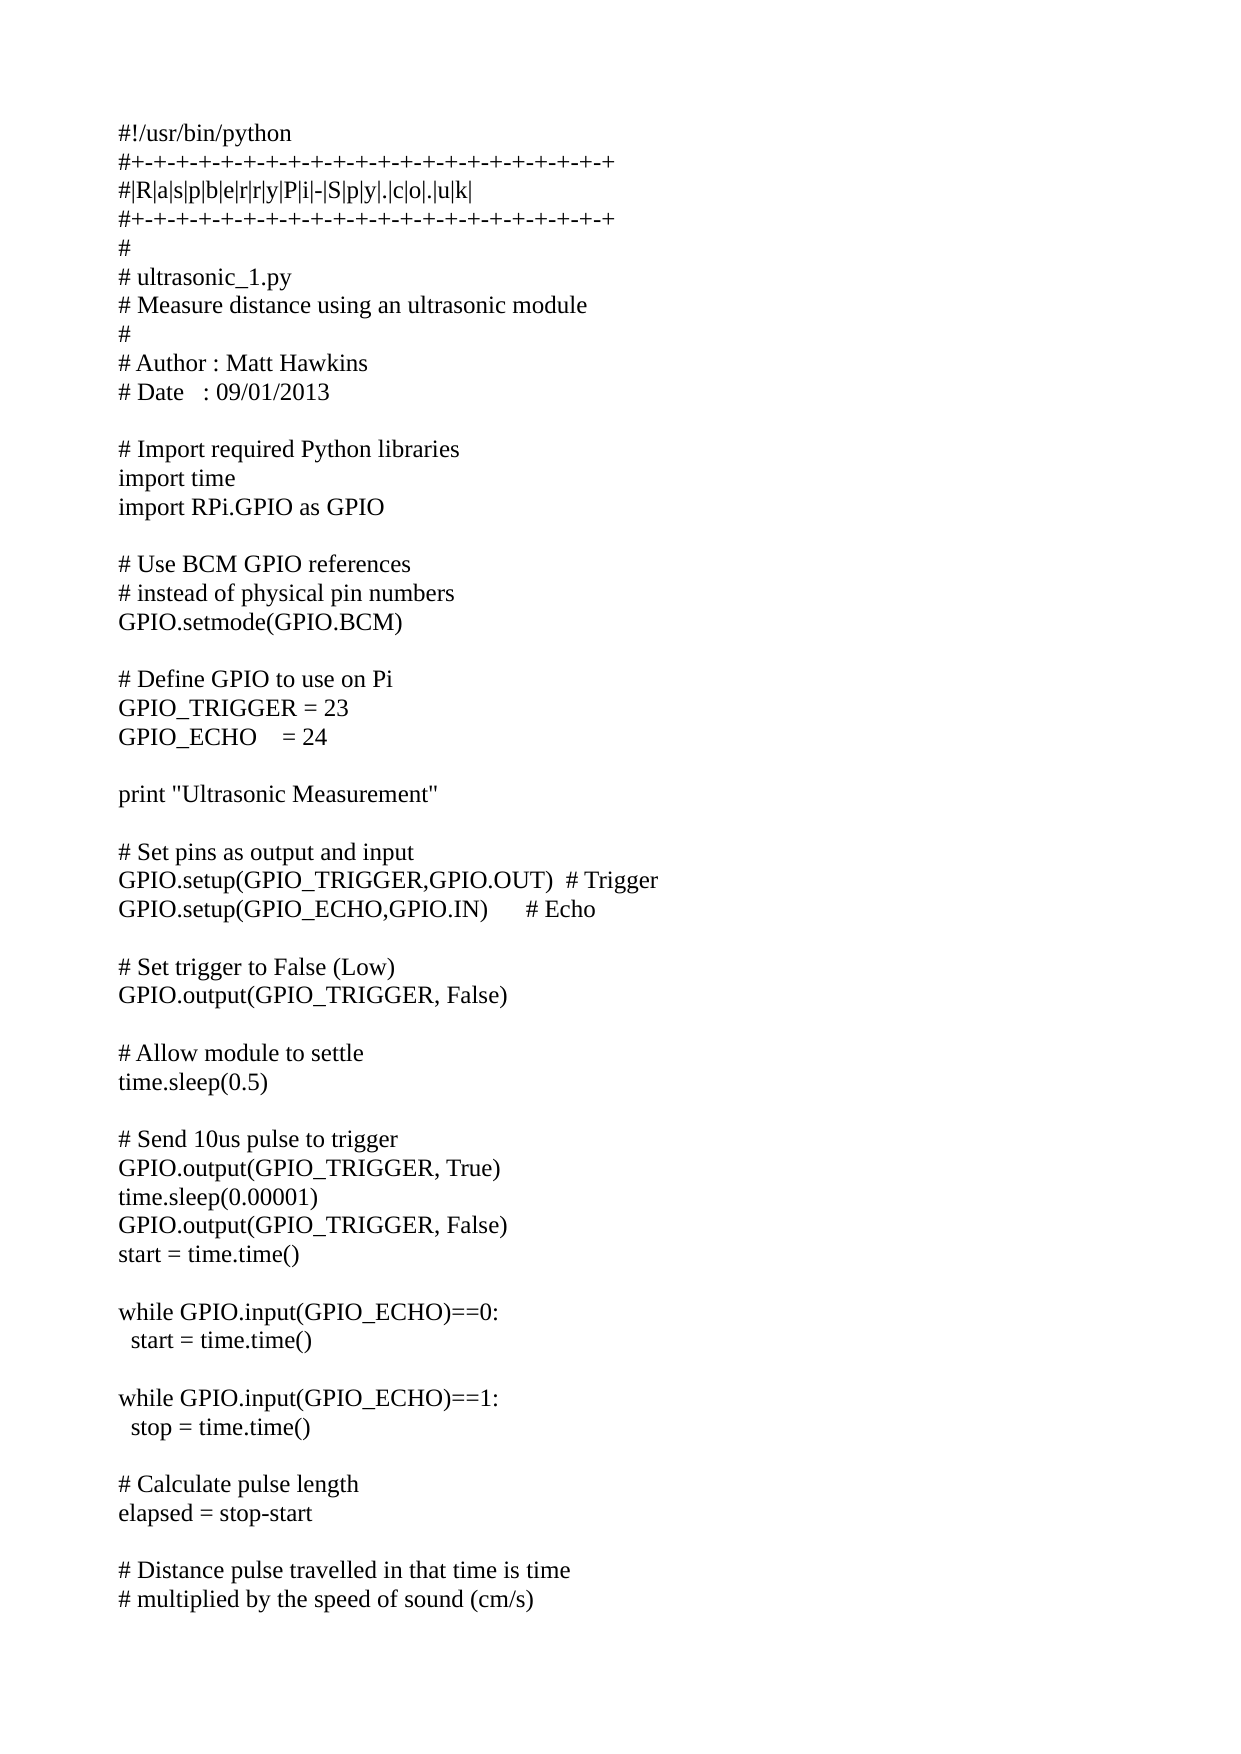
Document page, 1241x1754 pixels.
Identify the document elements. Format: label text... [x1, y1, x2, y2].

text # Calculate pulse length [118, 1469, 1122, 1498]
text while GPIO.input(GPIO_ECHO)==1: [118, 1383, 1122, 1412]
text import time [118, 463, 1122, 492]
text #+-+-+-+-+-+-+-+-+-+-+-+-+-+-+-+-+-+-+-+-+-+ [118, 204, 1122, 233]
text # Distance pulse travelled in that time is time [118, 1556, 1122, 1584]
text GPIO_ECHO = 24 [118, 722, 1122, 751]
text # Date : 09/01/2013 [118, 377, 1122, 406]
text stop = time.time() [118, 1412, 1122, 1441]
text elapsed = stop-start [118, 1498, 1122, 1527]
text # Allow module to settle [118, 1038, 1122, 1067]
text # multiplied by the speed of sound (cm/s) [118, 1584, 1122, 1613]
text import RPi.GPIO as GPIO [118, 492, 1122, 521]
text # instead of physical pin numbers [118, 578, 1122, 607]
text start = time.time() [118, 1326, 1122, 1354]
text start = time.time() [118, 1239, 1122, 1268]
text while GPIO.input(GPIO_ECHO)==0: [118, 1297, 1122, 1326]
text #+-+-+-+-+-+-+-+-+-+-+-+-+-+-+-+-+-+-+-+-+-+ [118, 147, 1122, 176]
text GPIO.output(GPIO_TRIGGER, False) [118, 981, 1122, 1009]
text # Send 10us pulse to trigger [118, 1124, 1122, 1153]
text # ultrasonic_1.py [118, 262, 1122, 291]
text # Author : Matt Hawkins [118, 348, 1122, 377]
text time.sleep(0.5) [118, 1067, 1122, 1096]
text GPIO.setmode(GPIO.BCM) [118, 607, 1122, 636]
text # Set pins as output and input [118, 837, 1122, 866]
text # Use BCM GPIO references [118, 549, 1122, 578]
text # Set trigger to False (Low) [118, 952, 1122, 981]
text GPIO.output(GPIO_TRIGGER, False) [118, 1211, 1122, 1239]
text GPIO_TRIGGER = 23 [118, 693, 1122, 722]
text GPIO.setup(GPIO_ECHO,GPIO.IN) # Echo [118, 894, 1122, 923]
text GPIO.output(GPIO_TRIGGER, True) [118, 1153, 1122, 1182]
text # Import required Python libraries [118, 434, 1122, 463]
text #|R|a|s|p|b|e|r|r|y|P|i|-|S|p|y|.|c|o|.|u|k| [118, 176, 1122, 204]
text time.sleep(0.00001) [118, 1182, 1122, 1211]
text #!/usr/bin/python [118, 118, 1122, 147]
text GPIO.setup(GPIO_TRIGGER,GPIO.OUT) # Trigger [118, 866, 1122, 894]
text # [118, 233, 1122, 262]
text print "Ultrasonic Measurement" [118, 779, 1122, 808]
text # Measure distance using an ultrasonic module [118, 291, 1122, 319]
text # Define GPIO to use on Pi [118, 664, 1122, 693]
text # [118, 319, 1122, 348]
